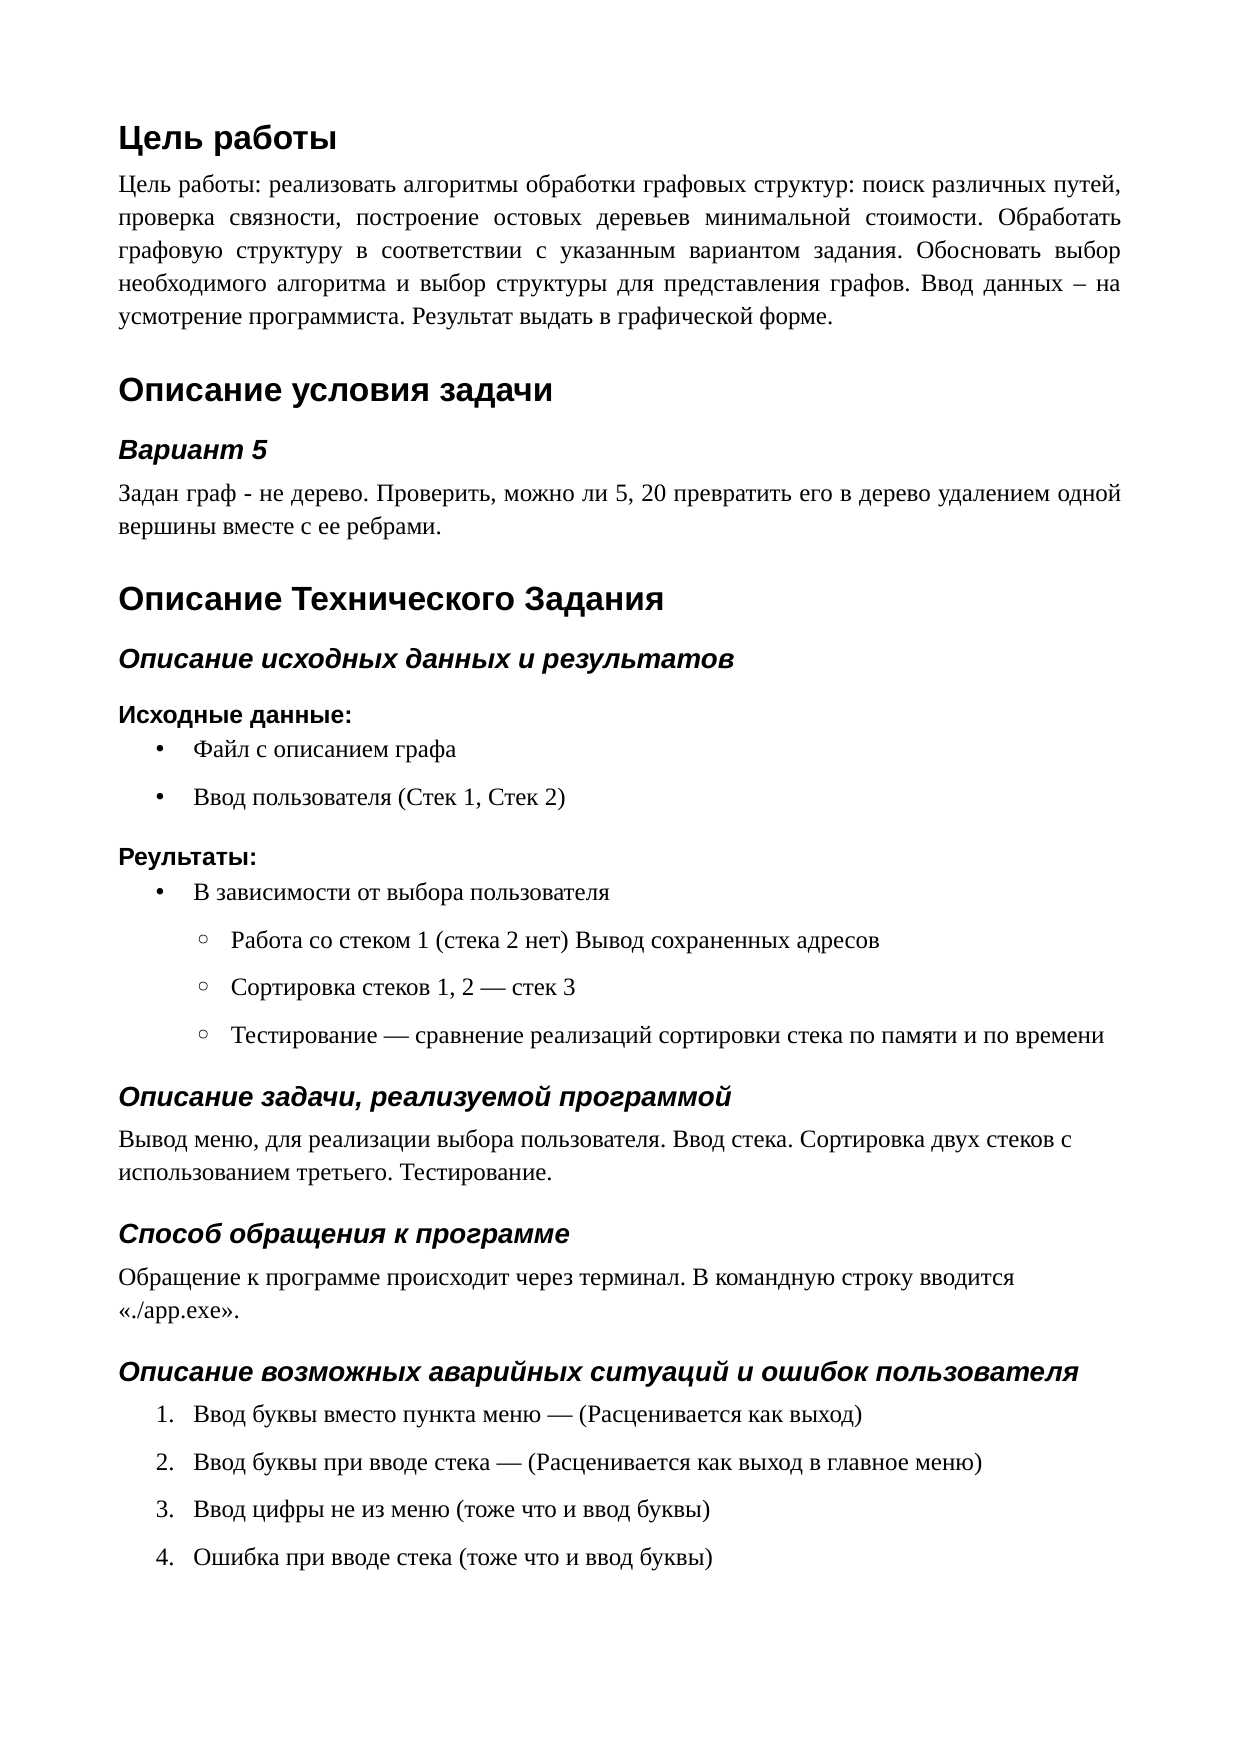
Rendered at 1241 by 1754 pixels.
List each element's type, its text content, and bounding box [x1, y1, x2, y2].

list Тестирование — сравнение реализаций сортировки стека по памяти и по времени [193, 1020, 1122, 1049]
list Ввод буквы вместо пункта меню — (Расценивается как выход) [156, 1399, 1122, 1428]
subtitle Реультаты: [118, 842, 1122, 871]
list Файл с описанием графа [156, 734, 1122, 763]
subtitle Описание задачи, реализуемой программой [118, 1080, 1122, 1112]
text Обращение к программе происходит через терминал. В командную строку вводится «./app.exe». [118, 1262, 1122, 1324]
subtitle Описание исходных данных и результатов [118, 643, 1122, 675]
subtitle Описание условия задачи [118, 370, 1122, 408]
subtitle Цель работы [118, 118, 1122, 157]
list Работа со стеком 1 (стека 2 нет) Вывод сохраненных адресов [193, 925, 1122, 953]
list Ошибка при вводе стека (тоже что и ввод буквы) [156, 1542, 1122, 1571]
list В зависимости от выбора пользователя [156, 877, 1122, 906]
subtitle Исходные данные: [118, 700, 1122, 728]
list Сортировка стеков 1, 2 — стек 3 [193, 972, 1122, 1001]
text Вывод меню, для реализации выбора пользователя. Ввод стека. Сортировка двух стеков с использованием третьего. Тестирование. [118, 1124, 1122, 1186]
text Цель работы: реализовать алгоритмы обработки графовых структур: поиск различных путей, проверка связности, построение остовых деревьев минимальной стоимости. Обработать графовую структуру в соответствии с указанным вариантом задания. Обосновать выбор необходимого алгоритма и выбор структуры для представления графов. Ввод данных – на усмотрение программиста. Результат выдать в графической форме. [118, 169, 1122, 330]
subtitle Способ обращения к программе [118, 1217, 1122, 1249]
list Ввод пользователя (Стек 1, Стек 2) [156, 782, 1122, 811]
list Ввод цифры не из меню (тоже что и ввод буквы) [156, 1494, 1122, 1523]
subtitle Описание Технического Задания [118, 579, 1122, 618]
subtitle Описание возможных аварийных ситуаций и ошибок пользователя [118, 1355, 1122, 1387]
subtitle Вариант 5 [118, 433, 1122, 465]
text Задан граф - не дерево. Проверить, можно ли 5, 20 превратить его в дерево удалением одной вершины вместе с ее ребрами. [118, 478, 1122, 539]
list Ввод буквы при вводе стека — (Расценивается как выход в главное меню) [156, 1447, 1122, 1476]
